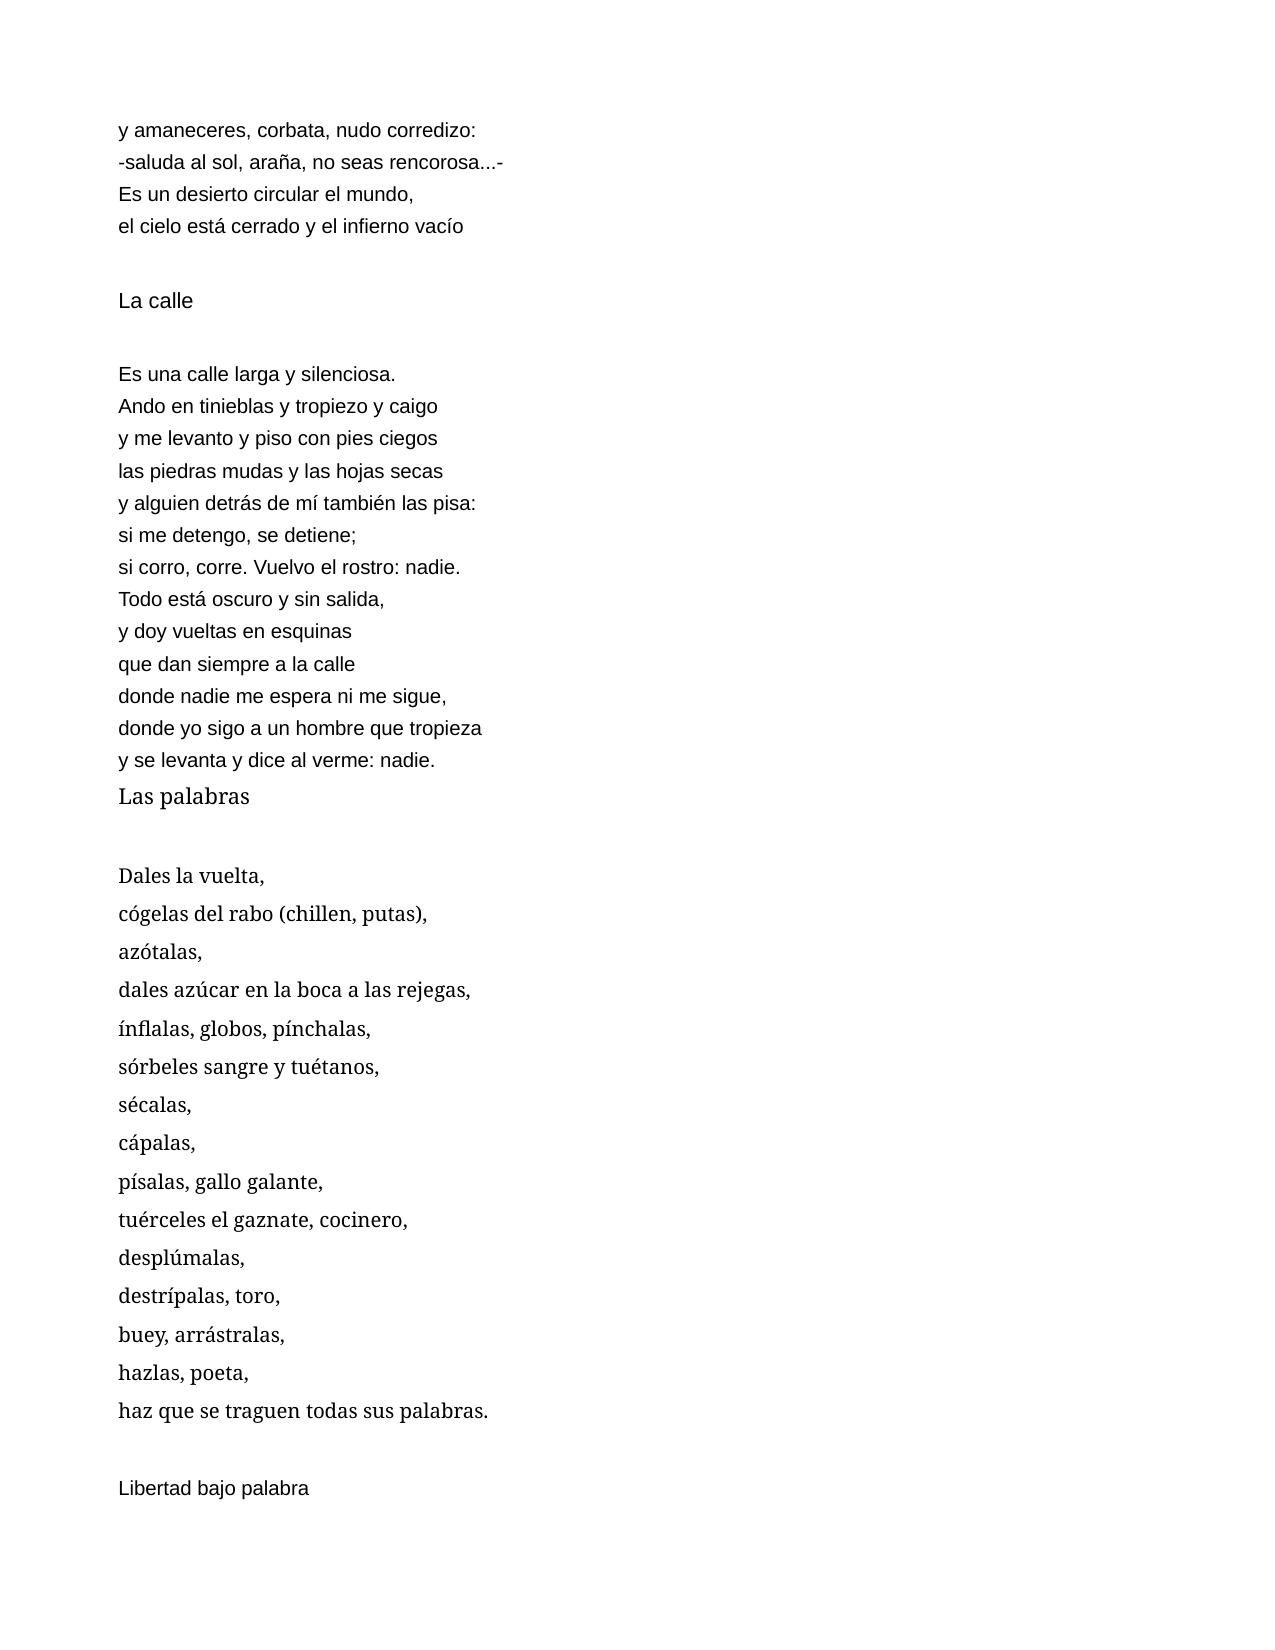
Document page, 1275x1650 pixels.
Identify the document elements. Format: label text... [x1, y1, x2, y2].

text y alguien detrás de mí también las pisa: [118, 491, 1157, 514]
text si me detengo, se detiene; [118, 523, 1157, 547]
text las piedras mudas y las hojas secas [118, 459, 1157, 482]
text dales azúcar en la boca a las rejegas, [118, 976, 1157, 1004]
text ínflalas, globos, pínchalas, [118, 1014, 1157, 1042]
text buey, arrástralas, [118, 1320, 1157, 1348]
text Ando en tinieblas y tropiezo y caigo [118, 394, 1157, 418]
text hazlas, poeta, [118, 1358, 1157, 1386]
text donde yo sigo a un hombre que tropieza [118, 716, 1157, 740]
text si corro, corre. Vuelvo el rostro: nadie. [118, 556, 1157, 579]
text que dan siempre a la calle [118, 652, 1157, 675]
text Las palabras [118, 781, 1157, 811]
text y amaneceres, corbata, nudo corredizo: [118, 118, 1157, 141]
text y doy vueltas en esquinas [118, 620, 1157, 643]
text y se levanta y dice al verme: nadie. [118, 749, 1157, 772]
text sórbeles sangre y tuétanos, [118, 1053, 1157, 1080]
text tuérceles el gaznate, cocinero, [118, 1206, 1157, 1233]
text azótalas, [118, 938, 1157, 966]
text destrípalas, toro, [118, 1282, 1157, 1310]
text Dales la vuelta, [118, 861, 1157, 889]
text haz que se traguen todas sus palabras. [118, 1397, 1157, 1424]
text Libertad bajo palabra [118, 1476, 1157, 1499]
text Es una calle larga y silenciosa. [118, 362, 1157, 386]
text donde nadie me espera ni me sigue, [118, 684, 1157, 708]
text el cielo está cerrado y el infierno vacío [118, 215, 1157, 238]
text La calle [118, 288, 1157, 313]
text -saluda al sol, araña, no seas rencorosa...- [118, 150, 1157, 174]
text písalas, gallo galante, [118, 1167, 1157, 1195]
text Todo está oscuro y sin salida, [118, 588, 1157, 611]
text sécalas, [118, 1091, 1157, 1118]
text desplúmalas, [118, 1244, 1157, 1271]
text cápalas, [118, 1129, 1157, 1157]
text Es un desierto circular el mundo, [118, 182, 1157, 206]
text cógelas del rabo (chillen, putas), [118, 900, 1157, 927]
text y me levanto y piso con pies ciegos [118, 427, 1157, 450]
